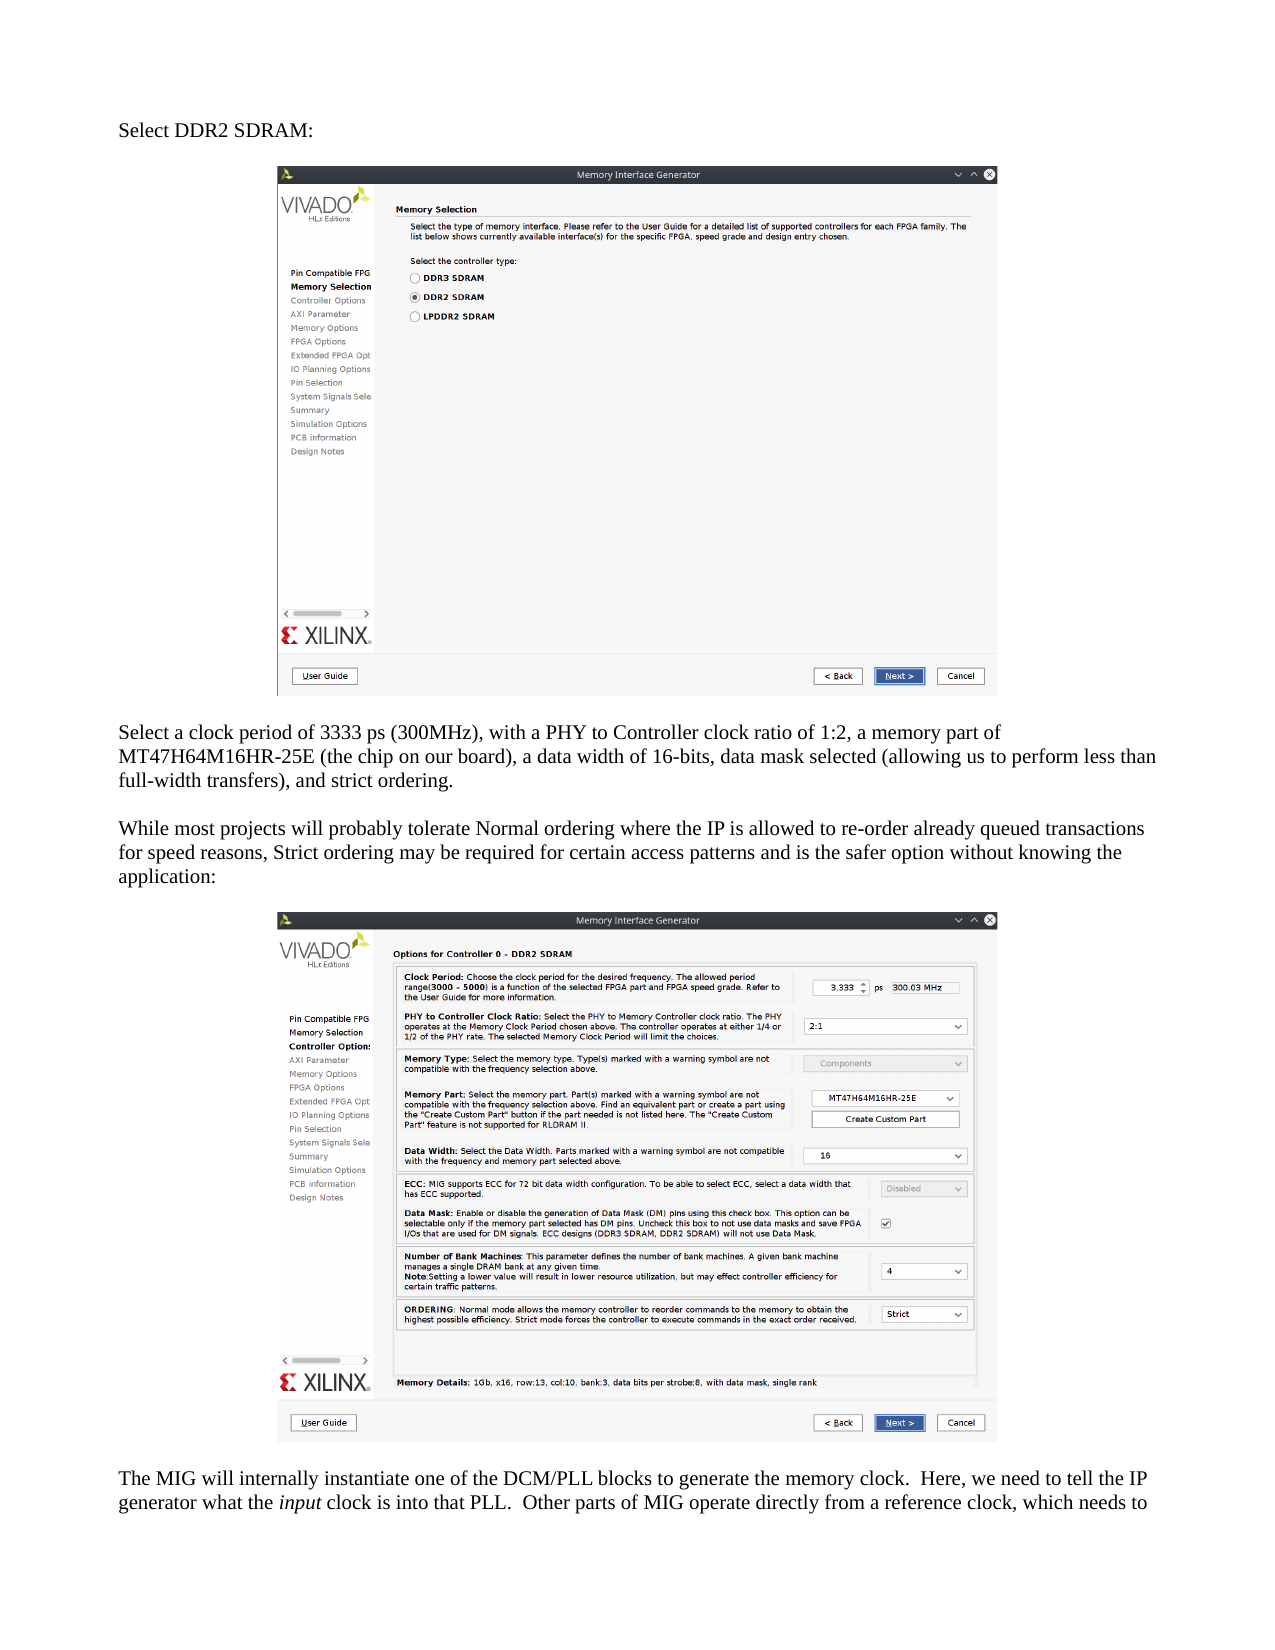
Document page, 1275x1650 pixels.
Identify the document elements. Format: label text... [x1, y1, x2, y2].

text Select DDR2 SDRAM: [118, 118, 1157, 142]
text The MIG will internally instantiate one of the DCM/PLL blocks to generate the memory clock. Here, we need to tell the IP generator what the input clock is into that PLL. Other parts of MIG operate directly from a reference clock, which needs to [118, 1466, 1157, 1514]
text While most projects will probably tolerate Normal ordering where the IP is allowed to re-order already queued transactions for speed reasons, Strict ordering may be required for certain access patterns and is the safer option without knowing the application: [118, 816, 1157, 888]
picture [277, 166, 998, 696]
picture [277, 912, 998, 1442]
text Select a clock period of 3333 ps (300MHz), with a PHY to Controller clock ratio of 1:2, a memory part of MT47H64M16HR-25E (the chip on our board), a data width of 16-bits, data mask selected (allowing us to perform less than full-width transfers), and strict ordering. [118, 720, 1157, 792]
